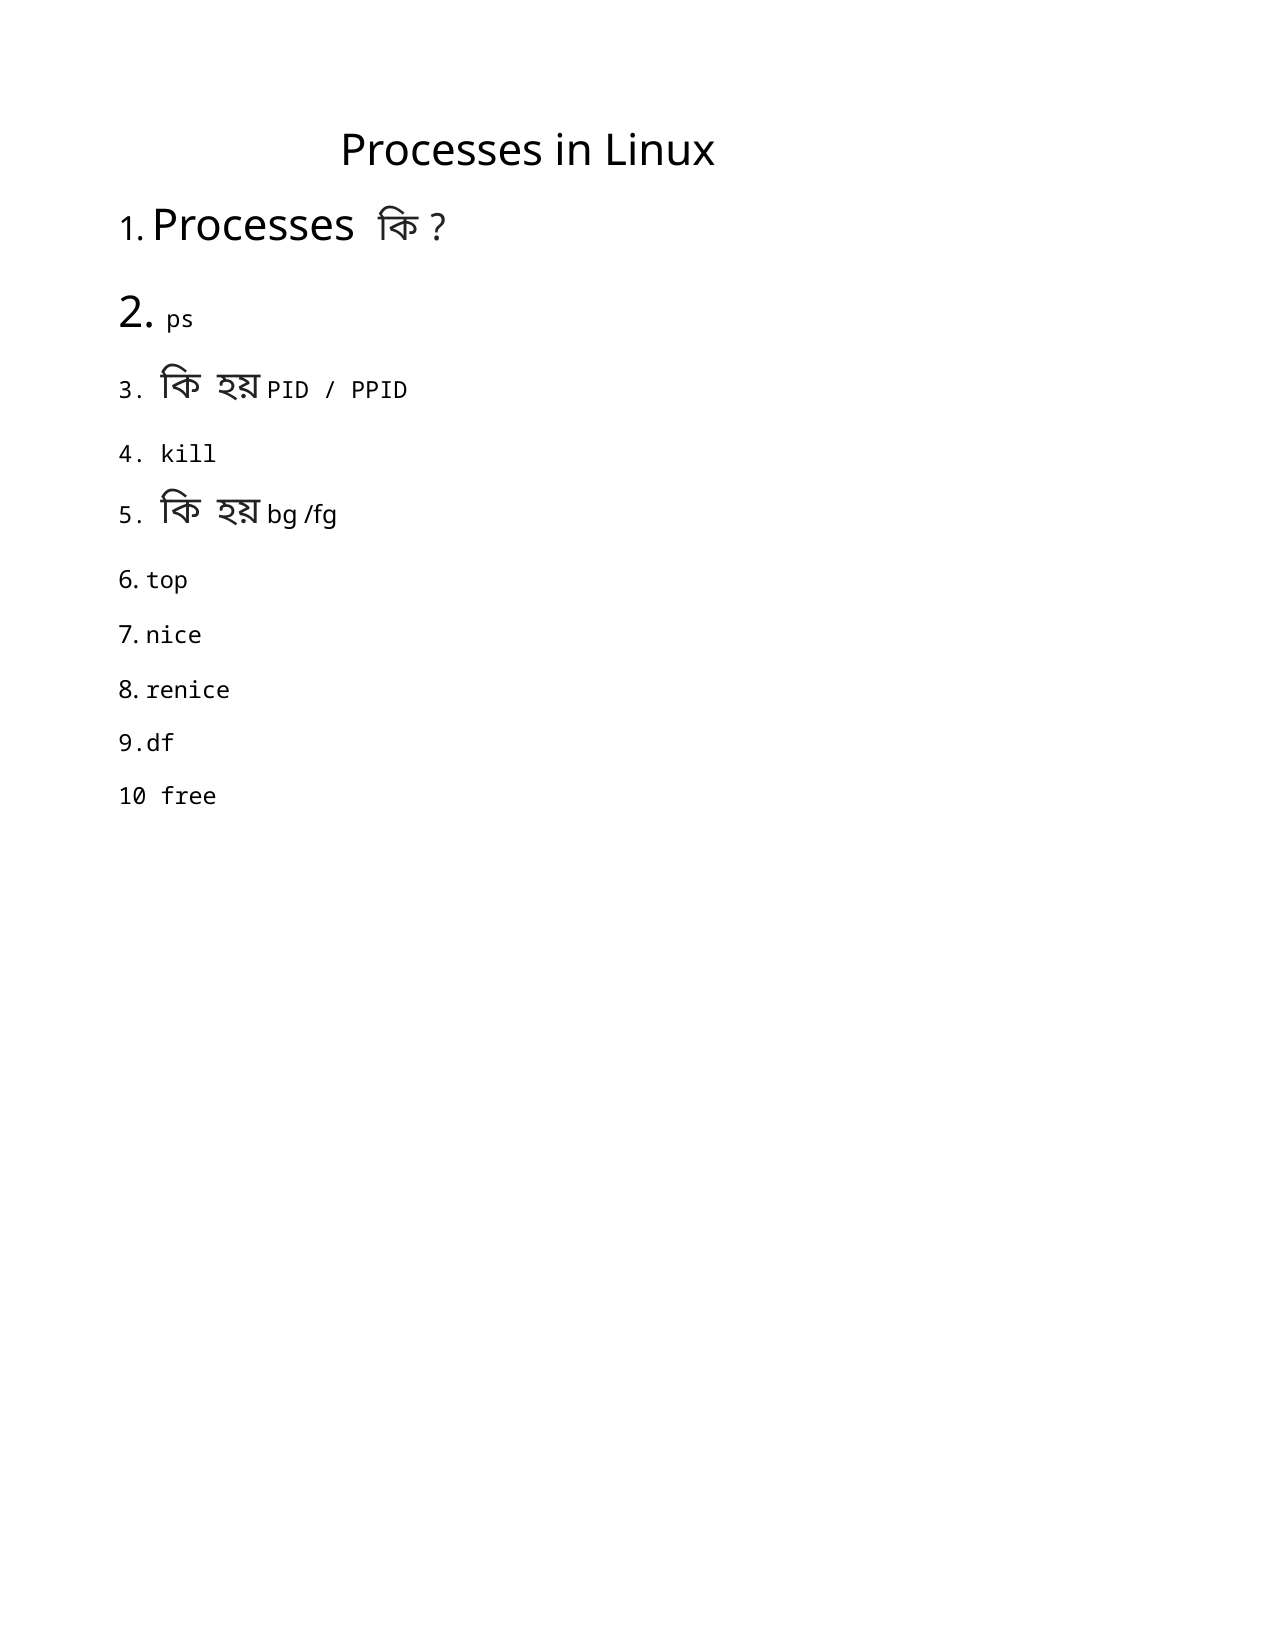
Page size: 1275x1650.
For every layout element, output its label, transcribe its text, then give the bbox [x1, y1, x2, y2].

text 3. কি হয় PID / PPID [118, 364, 1157, 414]
subtitle Processes in Linux [118, 118, 1157, 178]
text 9.df [118, 727, 1157, 758]
text 8. renice [118, 672, 1157, 706]
text 5. কি হয় bg /fg [118, 489, 1157, 539]
text 1. Processes কি ? [118, 193, 1157, 255]
text 2. ps [118, 280, 1157, 340]
text 4. kill [118, 437, 1157, 469]
text 7. nice [118, 617, 1157, 651]
text 6. top [118, 562, 1157, 596]
text 10 free [118, 779, 1157, 811]
